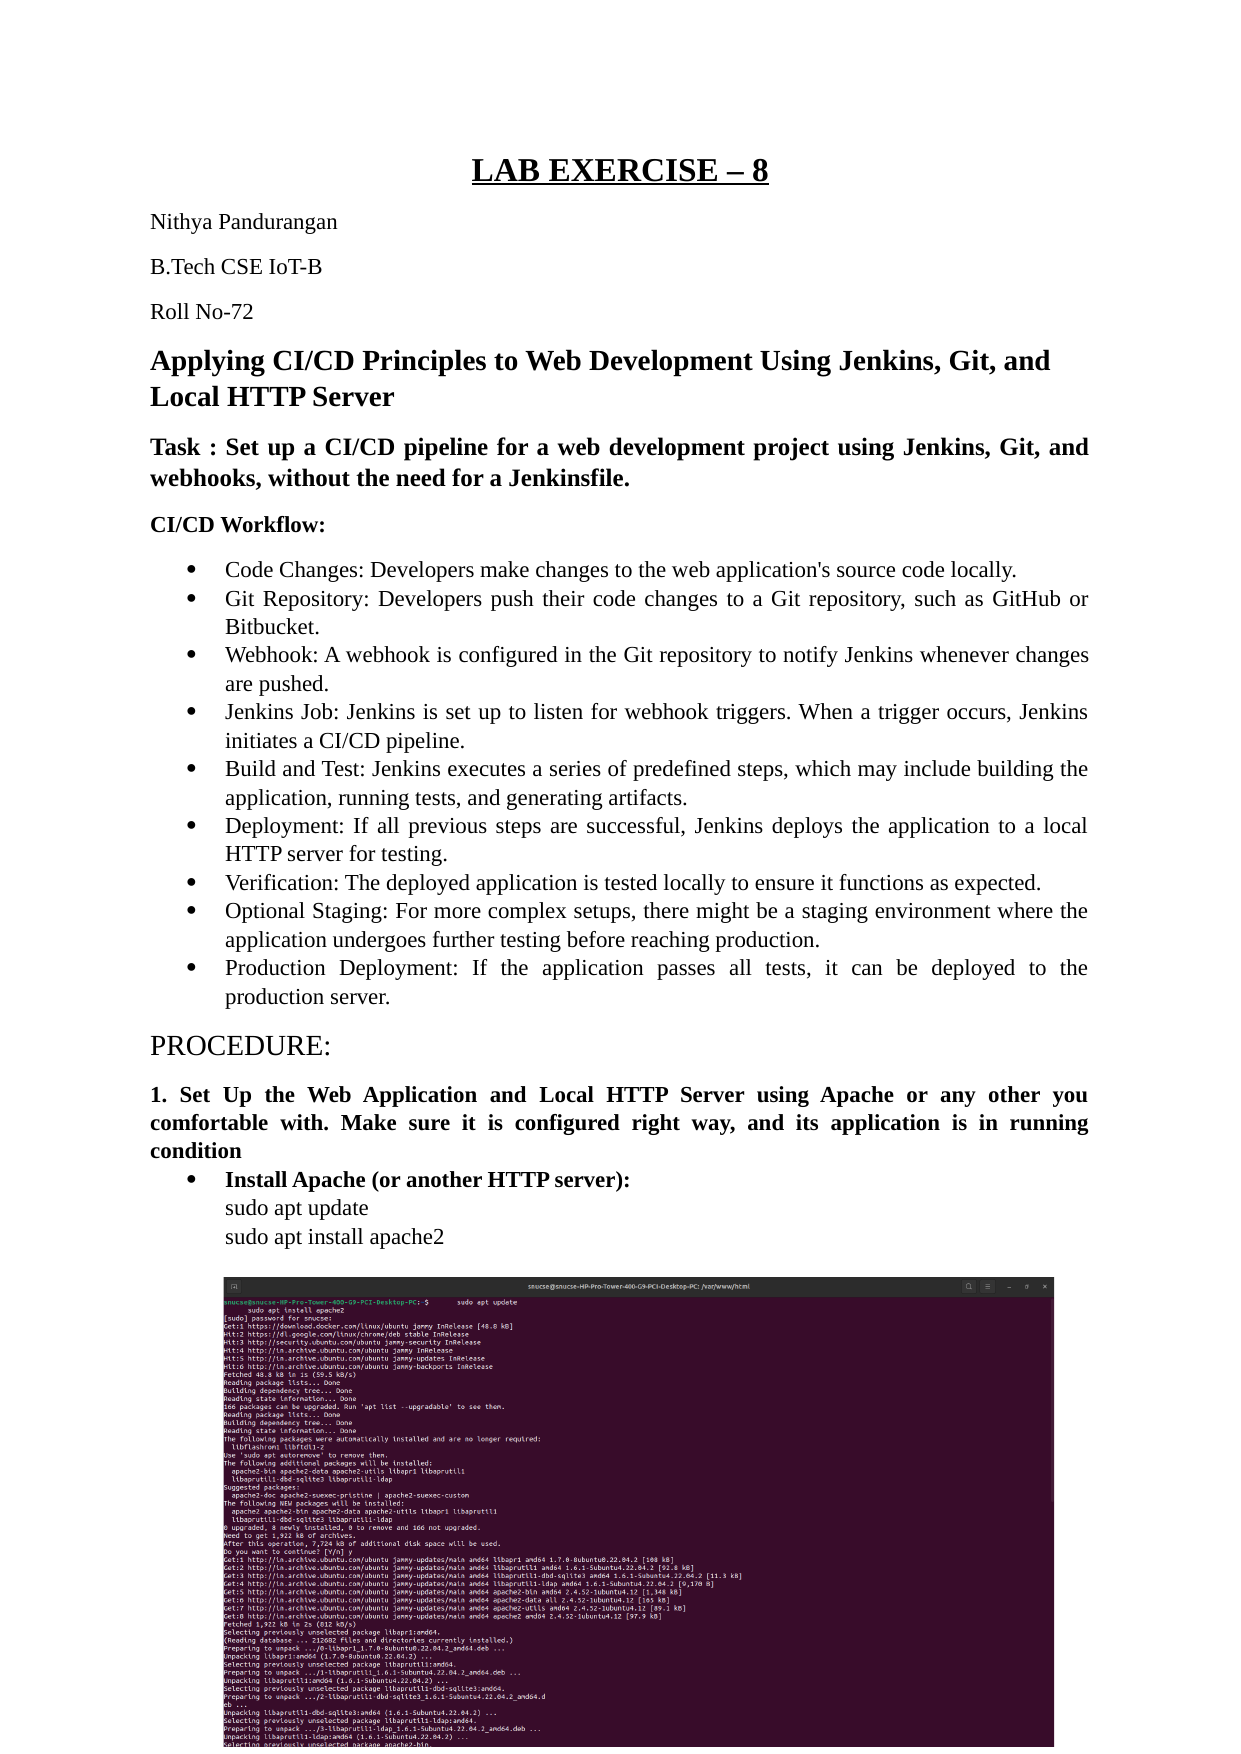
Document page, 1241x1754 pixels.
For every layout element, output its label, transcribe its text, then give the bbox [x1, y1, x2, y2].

text Task : Set up a CI/CD pipeline for a web development project using Jenkins, Git, and webhooks, without the need for a Jenkinsfile. [150, 432, 1090, 492]
list Build and Test: Jenkins executes a series of predefined steps, which may include building the application, running tests, and generating artifacts. [187, 755, 1090, 810]
list Webhook: A webhook is configured in the Git repository to notify Jenkins whenever changes are pushed. [187, 641, 1090, 696]
text Nithya Pandurangan [150, 208, 1090, 234]
list sudo apt update [187, 1194, 1090, 1221]
text Roll No-72 [150, 298, 1090, 324]
list Jenkins Job: Jenkins is set up to listen for webhook triggers. When a trigger occurs, Jenkins initiates a CI/CD pipeline. [187, 698, 1090, 753]
list Production Deployment: If the application passes all tests, it can be deployed to the production server. [187, 954, 1090, 1009]
list Verification: The deployed application is tested locally to ensure it functions as expected. [187, 869, 1090, 895]
picture [223, 1277, 1055, 1747]
text LAB EXERCISE – 8 [150, 150, 1090, 188]
list Install Apache (or another HTTP server): [187, 1166, 1090, 1192]
list 1. Set Up the Web Application and Local HTTP Server using Apache or any other you comfortable with. Make sure it is configured right way, and its application is in running condition [150, 1081, 1090, 1164]
list Deployment: If all previous steps are successful, Jenkins deploys the application to a local HTTP server for testing. [187, 812, 1090, 867]
text PROCEDURE: [150, 1028, 1090, 1061]
list Code Changes: Developers make changes to the web application's source code locally. [187, 556, 1090, 582]
text Applying CI/CD Principles to Web Development Using Jenkins, Git, and Local HTTP Server [150, 343, 1090, 413]
text CI/CD Workflow: [150, 511, 1090, 537]
list Git Repository: Developers push their code changes to a Git repository, such as GitHub or Bitbucket. [187, 584, 1090, 639]
list sudo apt install apache2 [187, 1223, 1090, 1249]
text B.Tech CSE IoT-B [150, 253, 1090, 279]
list Optional Staging: For more complex setups, there might be a staging environment where the application undergoes further testing before reaching production. [187, 897, 1090, 952]
